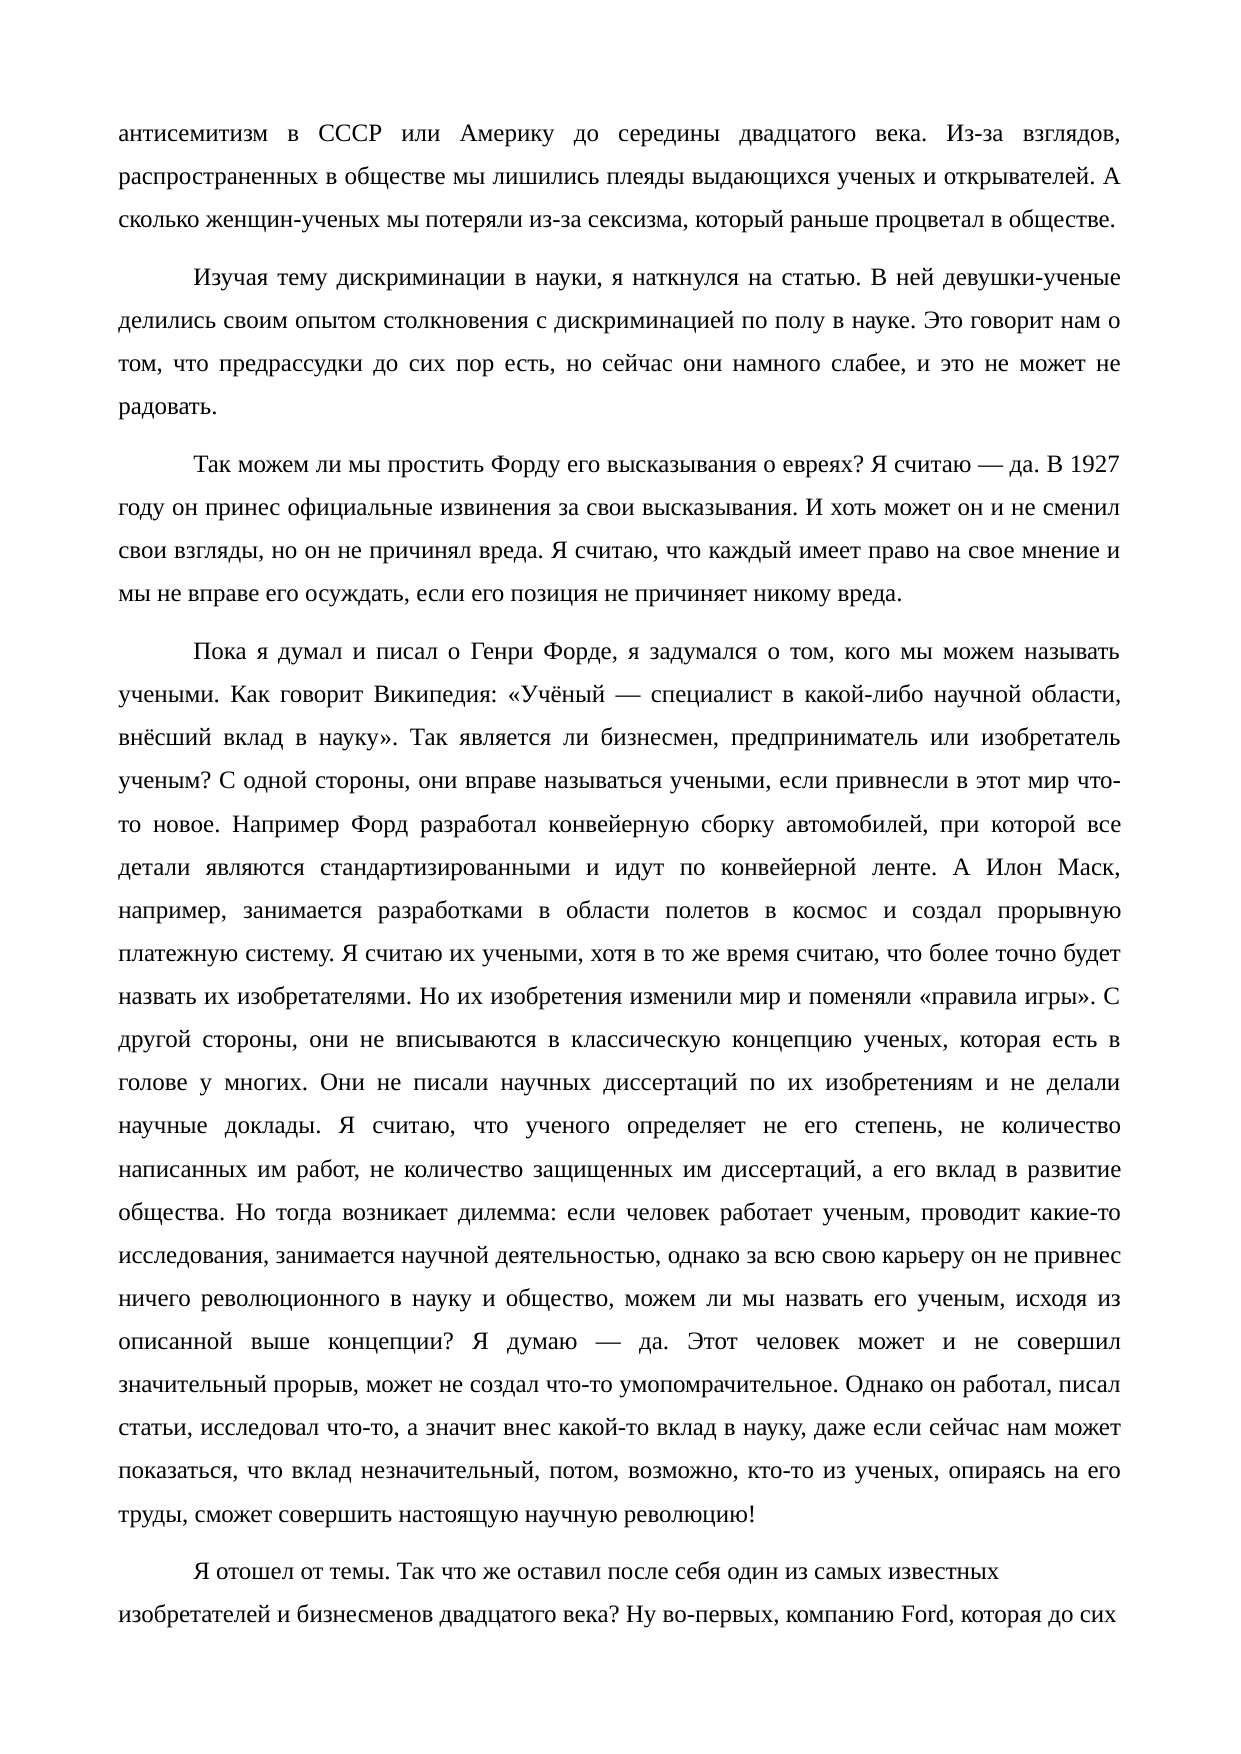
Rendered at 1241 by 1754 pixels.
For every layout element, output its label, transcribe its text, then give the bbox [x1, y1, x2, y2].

text антисемитизм в СССР или Америку до середины двадцатого века. Из-за взглядов, распространенных в обществе мы лишились плеяды выдающихся ученых и открывателей. А сколько женщин-ученых мы потеряли из-за сексизма, который раньше процветал в обществе. [118, 118, 1122, 233]
text Пока я думал и писал о Генри Форде, я задумался о том, кого мы можем называть учеными. Как говорит Википедия: «Учёный — специалист в какой-либо научной области, внёсший вклад в науку». Так является ли бизнесмен, предприниматель или изобретатель ученым? С одной стороны, они вправе называться учеными, если привнесли в этот мир что-то новое. Например Форд разработал конвейерную сборку автомобилей, при которой все детали являются стандартизированными и идут по конвейерной ленте. А Илон Маск, например, занимается разработками в области полетов в космос и создал прорывную платежную систему. Я считаю их учеными, хотя в то же время считаю, что более точно будет назвать их изобретателями. Но их изобретения изменили мир и поменяли «правила игры». С другой стороны, они не вписываются в классическую концепцию ученых, которая есть в голове у многих. Они не писали научных диссертаций по их изобретениям и не делали научные доклады. Я считаю, что ученого определяет не его степень, не количество написанных им работ, не количество защищенных им диссертаций, а его вклад в развитие общества. Но тогда возникает дилемма: если человек работает ученым, проводит какие-то исследования, занимается научной деятельностью, однако за всю свою карьеру он не привнес ничего революционного в науку и общество, можем ли мы назвать его ученым, исходя из описанной выше концепции? Я думаю — да. Этот человек может и не совершил значительный прорыв, может не создал что-то умопомрачительное. Однако он работал, писал статьи, исследовал что-то, а значит внес какой-то вклад в науку, даже если сейчас нам может показаться, что вклад незначительный, потом, возможно, кто-то из ученых, опираясь на его труды, сможет совершить настоящую научную революцию! [118, 636, 1122, 1527]
text Изучая тему дискриминации в науки, я наткнулся на статью. В ней девушки-ученые делились своим опытом столкновения с дискриминацией по полу в науке. Это говорит нам о том, что предрассудки до сих пор есть, но сейчас они намного слабее, и это не может не радовать. [118, 262, 1122, 420]
text Я отошел от темы. Так что же оставил после себя один из самых известных изобретателей и бизнесменов двадцатого века? Ну во-первых, компанию Ford, которая до сих [118, 1556, 1122, 1628]
text Так можем ли мы простить Форду его высказывания о евреях? Я считаю — да. В 1927 году он принес официальные извинения за свои высказывания. И хоть может он и не сменил свои взгляды, но он не причинял вреда. Я считаю, что каждый имеет право на свое мнение и мы не вправе его осуждать, если его позиция не причиняет никому вреда. [118, 449, 1122, 607]
